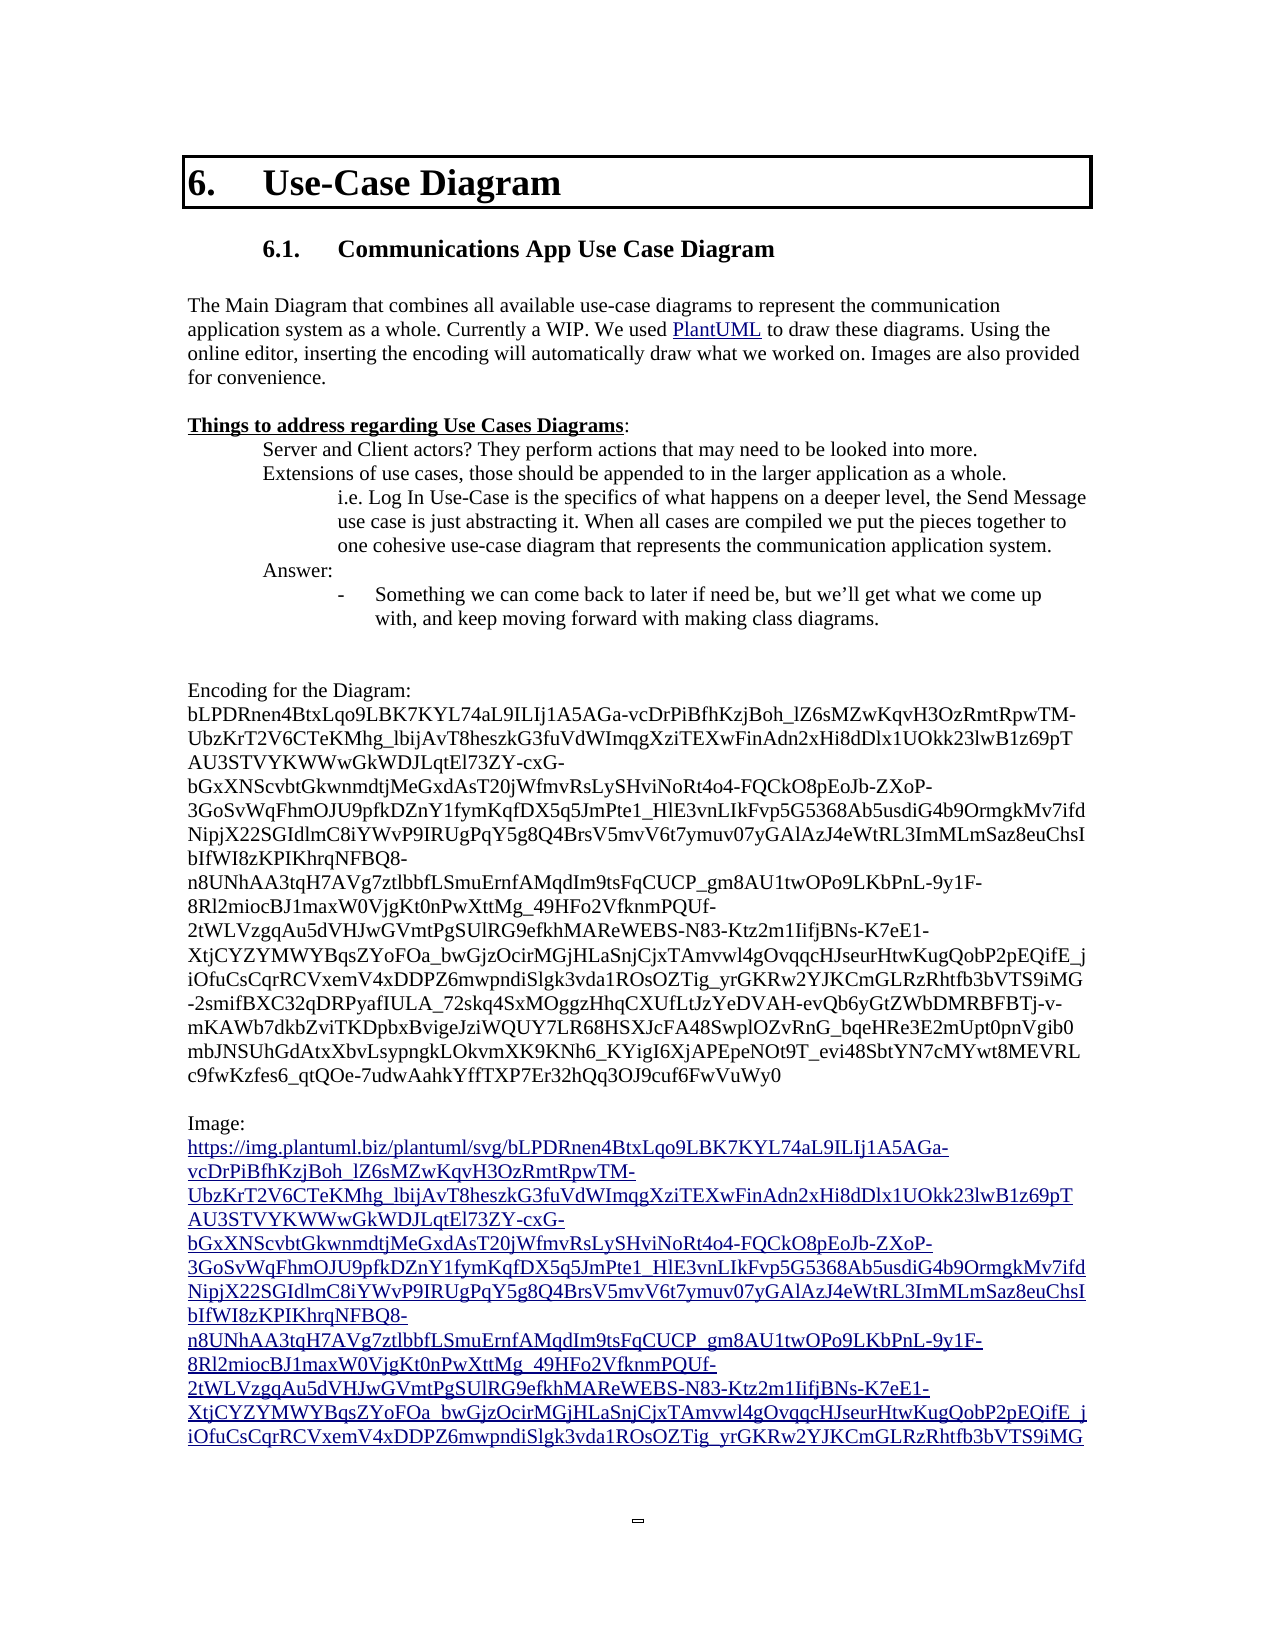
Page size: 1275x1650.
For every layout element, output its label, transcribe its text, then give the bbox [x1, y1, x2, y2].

text Answer: [187, 557, 1087, 582]
subtitle Communications App Use Case Diagram [262, 234, 1087, 262]
text i.e. Log In Use-Case is the specifics of what happens on a deeper level, the Send Message use case is just abstracting it. When all cases are compiled we put the pieces together to one cohesive use-case diagram that represents the communication application system. [337, 485, 1087, 557]
text Things to address regarding Use Cases Diagrams: [187, 413, 1087, 437]
subtitle Use-Case Diagram [185, 158, 1089, 206]
text Extensions of use cases, those should be appended to in the larger application as a whole. [187, 461, 1087, 485]
text bLPDRnen4BtxLqo9LBK7KYL74aL9ILIj1A5AGa-vcDrPiBfhKzjBoh_lZ6sMZwKqvH3OzRmtRpwTM-UbzKrT2V6CTeKMhg_lbijAvT8heszkG3fuVdWImqgXziTEXwFinAdn2xHi8dDlx1UOkk23lwB1z69pTAU3STVYKWWwGkWDJLqtEl73ZY-cxG-bGxXNScvbtGkwnmdtjMeGxdAsT20jWfmvRsLySHviNoRt4o4-FQCkO8pEoJb-ZXoP-3GoSvWqFhmOJU9pfkDZnY1fymKqfDX5q5JmPte1_HlE3vnLIkFvp5G5368Ab5usdiG4b9OrmgkMv7ifdNipjX22SGIdlmC8iYWvP9IRUgPqY5g8Q4BrsV5mvV6t7ymuv07yGAlAzJ4eWtRL3ImMLmSaz8euChsIbIfWI8zKPIKhrqNFBQ8-n8UNhAA3tqH7AVg7ztlbbfLSmuErnfAMqdIm9tsFqCUCP_gm8AU1twOPo9LKbPnL-9y1F-8Rl2miocBJ1maxW0VjgKt0nPwXttMg_49HFo2VfknmPQUf-2tWLVzgqAu5dVHJwGVmtPgSUlRG9efkhMAReWEBS-N83-Ktz2m1IifjBNs-K7eE1-XtjCYZYMWYBqsZYoFOa_bwGjzOcirMGjHLaSnjCjxTAmvwl4gOvqqcHJseurHtwKugQobP2pEQifE_jiOfuCsCqrRCVxemV4xDDPZ6mwpndiSlgk3vda1ROsOZTig_yrGKRw2YJKCmGLRzRhtfb3bVTS9iMG-2smifBXC32qDRPyafIULA_72skq4SxMOggzHhqCXUfLtJzYeDVAH-evQb6yGtZWbDMRBFBTj-v-mKAWb7dkbZviTKDpbxBvigeJziWQUY7LR68HSXJcFA48SwplOZvRnG_bqeHRe3E2mUpt0pnVgib0mbJNSUhGdAtxXbvLsypngkLOkvmXK9KNh6_KYigI6XjAPEpeNOt9T_evi48SbtYN7cMYwt8MEVRLc9fwKzfes6_qtQOe-7udwAahkYffTXP7Er32hQq3OJ9cuf6FwVuWy0 [187, 702, 1087, 1087]
list Something we can come back to later if need be, but we’ll get what we come up with, and keep moving forward with making class diagrams. [337, 582, 1087, 630]
text Encoding for the Diagram: [187, 678, 1087, 702]
text The Main Diagram that combines all available use-case diagrams to represent the communication application system as a whole. Currently a WIP. We used PlantUML to draw these diagrams. Using the online editor, inserting the encoding will automatically draw what we worked on. Images are also provided for convenience. [187, 293, 1087, 389]
text iOfuCsCqrRCVxemV4xDDPZ6mwpndiSlgk3vda1ROsOZTig_yrGKRw2YJKCmGLRzRhtfb3bVTS9iMG- [187, 1421, 1087, 1448]
text Server and Client actors? They perform actions that may need to be looked into more. [187, 437, 1087, 461]
text Image: [187, 1111, 1087, 1135]
text https://img.plantuml.biz/plantuml/svg/bLPDRnen4BtxLqo9LBK7KYL74aL9ILIj1A5AGa-vcDrPiBfhKzjBoh_lZ6sMZwKqvH3OzRmtRpwTM-UbzKrT2V6CTeKMhg_lbijAvT8heszkG3fuVdWImqgXziTEXwFinAdn2xHi8dDlx1UOkk23lwB1z69pTAU3STVYKWWwGkWDJLqtEl73ZY-cxG-bGxXNScvbtGkwnmdtjMeGxdAsT20jWfmvRsLySHviNoRt4o4-FQCkO8pEoJb-ZXoP-3GoSvWqFhmOJU9pfkDZnY1fymKqfDX5q5JmPte1_HlE3vnLIkFvp5G5368Ab5usdiG4b9OrmgkMv7ifdNipjX22SGIdlmC8iYWvP9IRUgPqY5g8Q4BrsV5mvV6t7ymuv07yGAlAzJ4eWtRL3ImMLmSaz8euChsIbIfWI8zKPIKhrqNFBQ8-n8UNhAA3tqH7AVg7ztlbbfLSmuErnfAMqdIm9tsFqCUCP_gm8AU1twOPo9LKbPnL-9y1F-8Rl2miocBJ1maxW0VjgKt0nPwXttMg_49HFo2VfknmPQUf-2tWLVzgqAu5dVHJwGVmtPgSUlRG9efkhMAReWEBS-N83-Ktz2m1IifjBNs-K7eE1-XtjCYZYMWYBqsZYoFOa_bwGjzOcirMGjHLaSnjCjxTAmvwl4gOvqqcHJseurHtwKugQobP2pEQifE_j [187, 1135, 1087, 1420]
